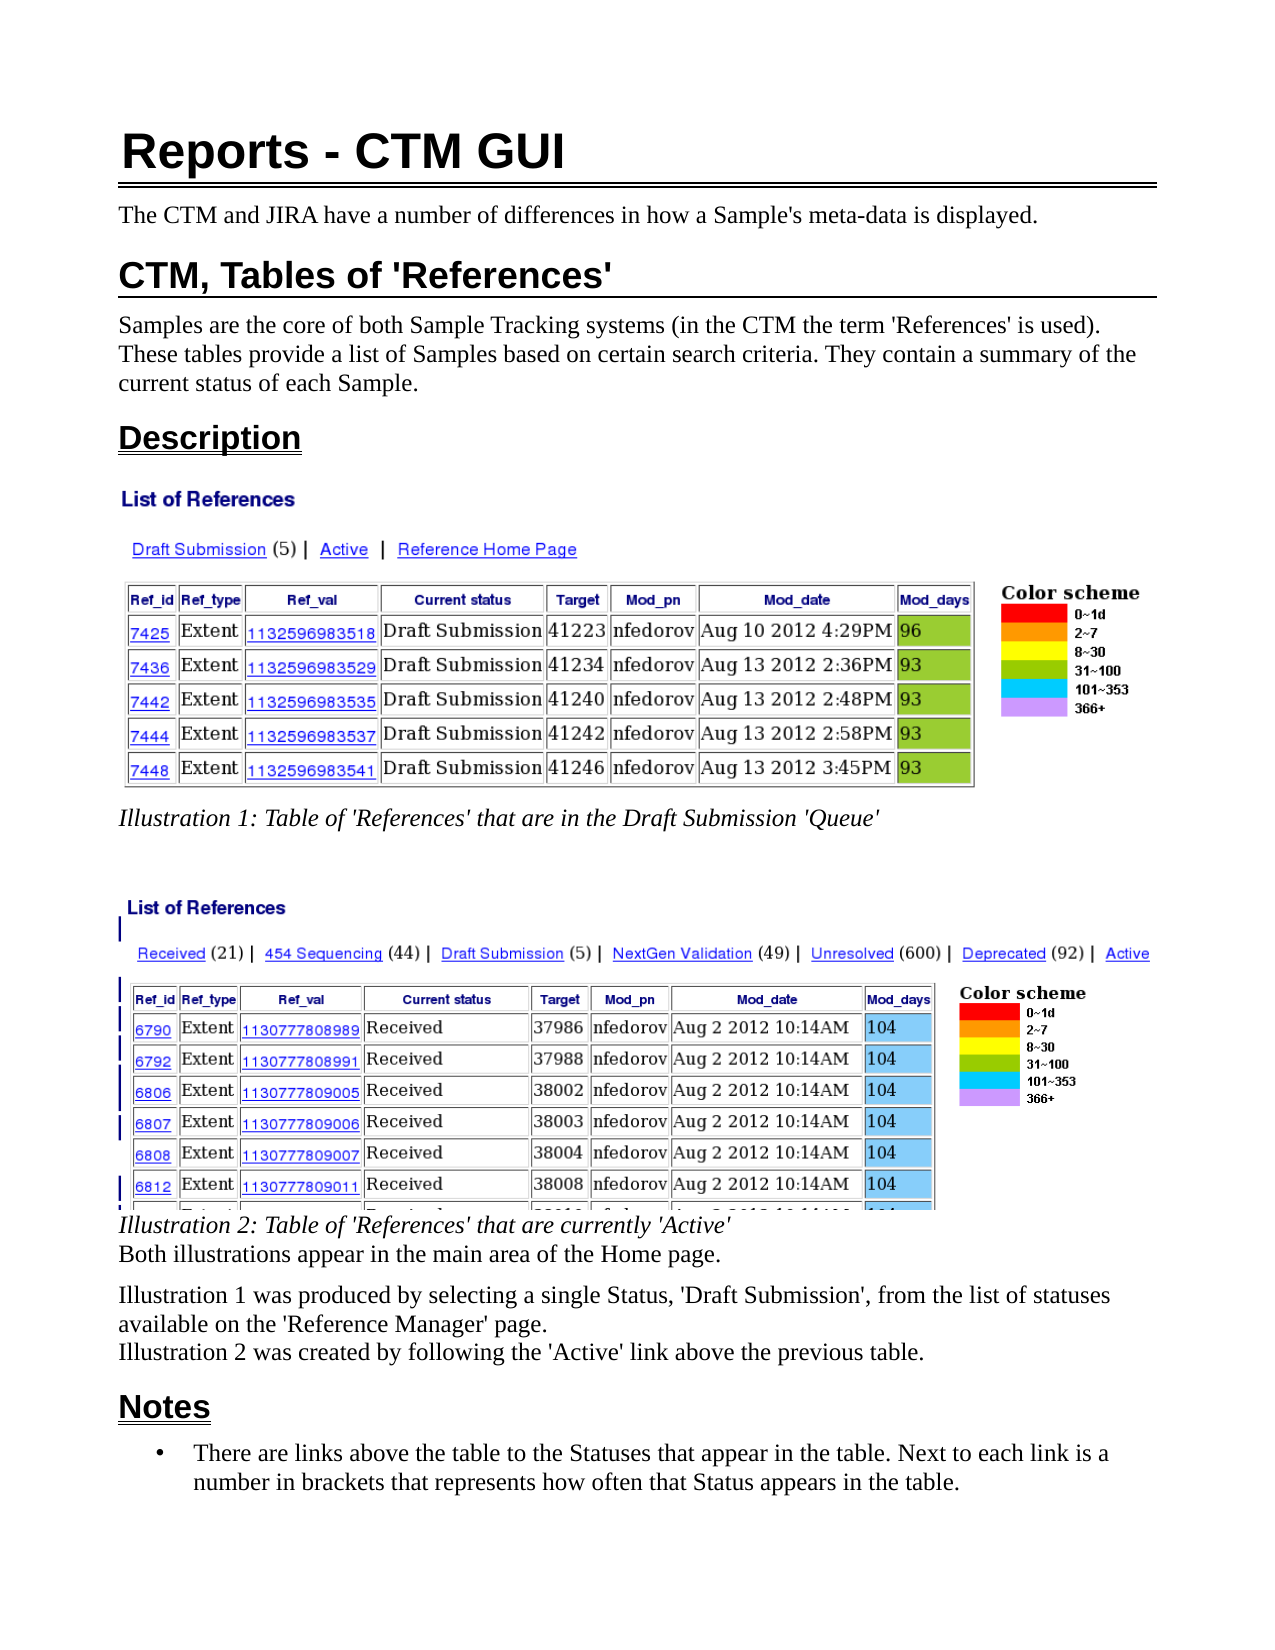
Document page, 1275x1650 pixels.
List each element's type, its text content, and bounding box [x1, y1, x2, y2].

text The CTM and JIRA have a number of differences in how a Sample's meta-data is displayed. [118, 200, 1157, 229]
subtitle Notes [118, 1388, 1157, 1426]
text Illustration 2 was created by following the 'Active' link above the previous table. [118, 1337, 1157, 1366]
picture [118, 481, 1158, 804]
subtitle CTM, Tables of 'References' [118, 253, 1157, 296]
text Both illustrations appear in the main area of the Home page. [118, 1239, 1157, 1267]
text [118, 873, 1157, 885]
list There are links above the table to the Statuses that appear in the table. Next to each link is a number in brackets that represents how often that Status appears in the table. [156, 1438, 1157, 1496]
text Samples are the core of both Sample Tracking systems (in the CTM the term 'References' is used). These tables provide a list of Samples based on certain search criteria. They contain a summary of the current status of each Sample. [118, 310, 1157, 397]
picture [118, 885, 1158, 1210]
subtitle Description [118, 418, 1157, 456]
text Illustration 2: Table of 'References' that are currently 'Active' [118, 1210, 1157, 1239]
text Illustration 1 was produced by selecting a single Status, 'Draft Submission', from the list of statuses available on the 'Reference Manager' page. [118, 1280, 1157, 1337]
subtitle Reports - CTM GUI [118, 118, 1157, 182]
text Illustration 1: Table of 'References' that are in the Draft Submission 'Queue' [118, 804, 1157, 832]
